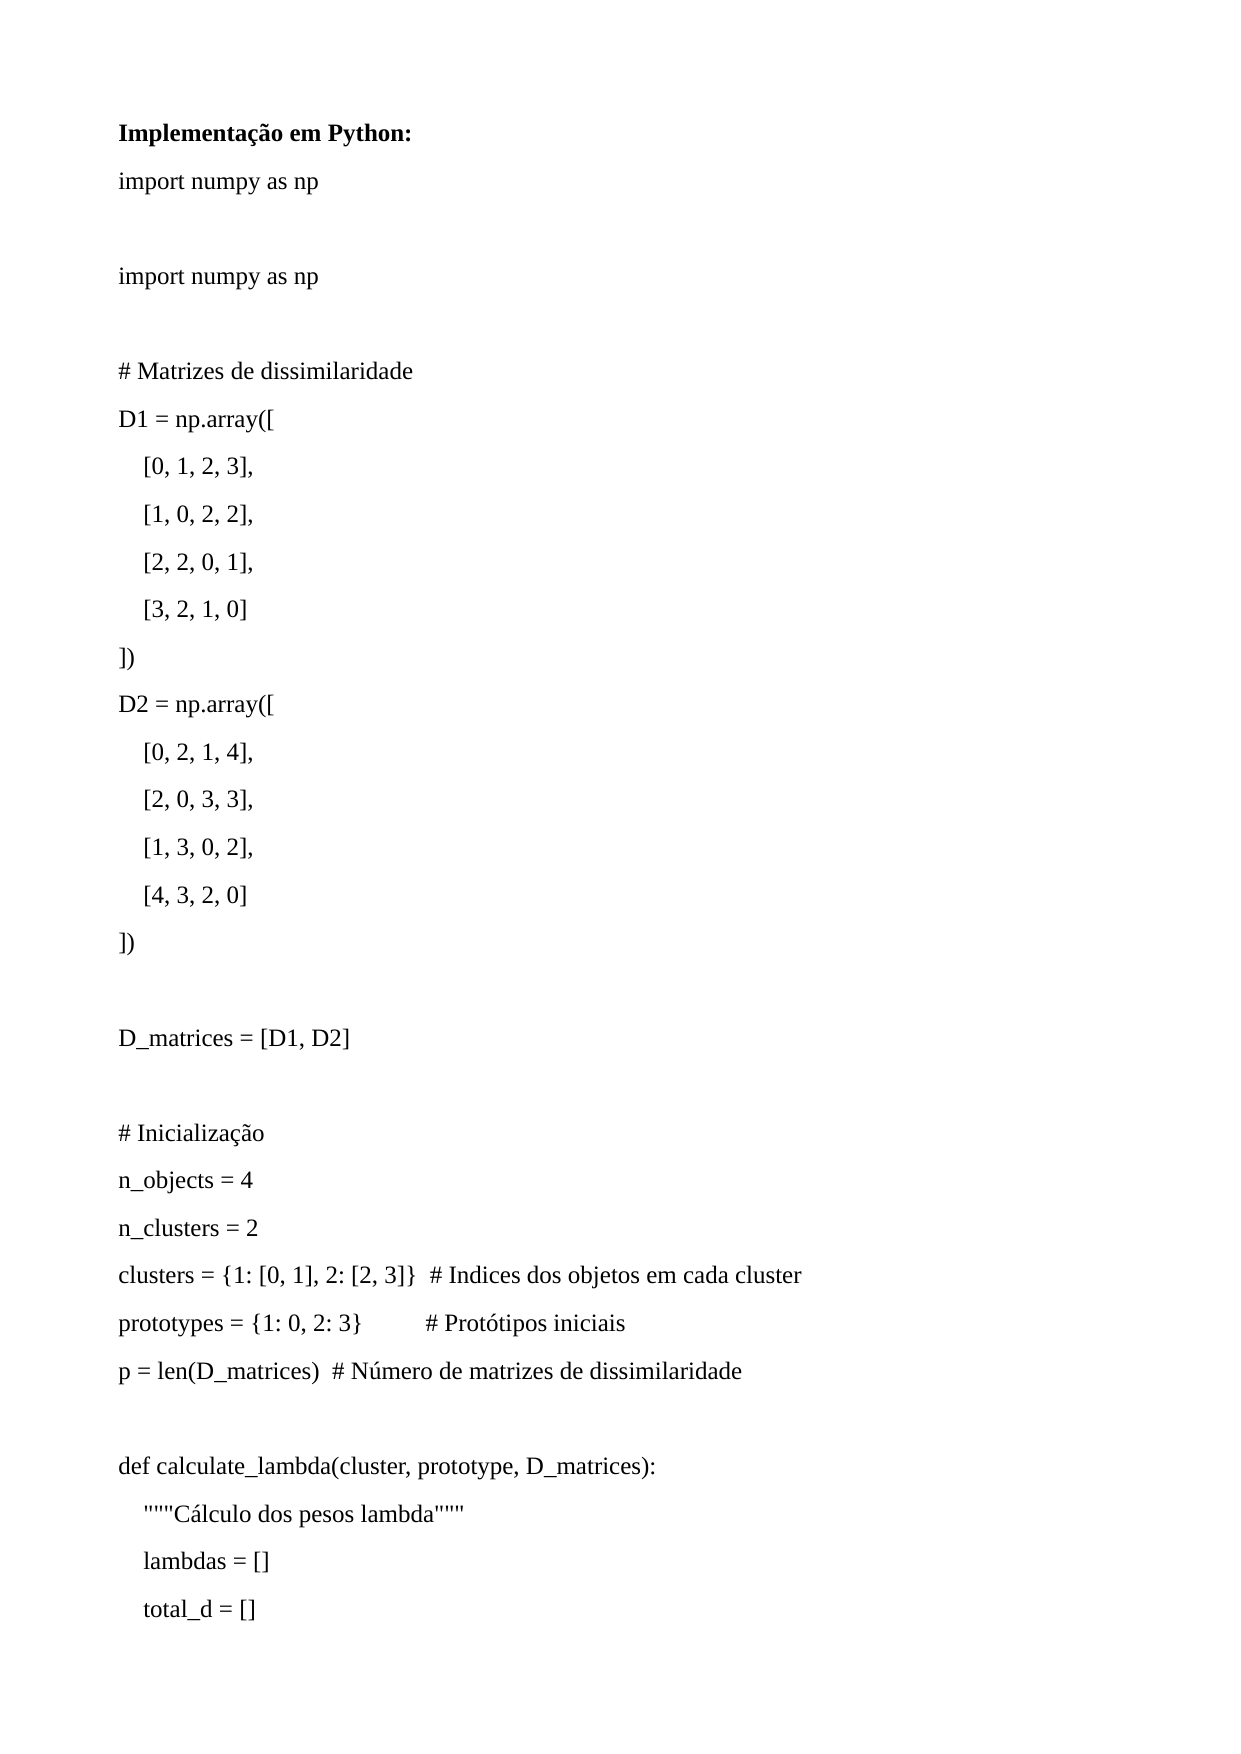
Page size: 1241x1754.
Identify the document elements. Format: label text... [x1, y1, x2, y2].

text prototypes = {1: 0, 2: 3} # Protótipos iniciais [118, 1308, 1122, 1337]
text [0, 2, 1, 4], [118, 737, 1122, 766]
text n_objects = 4 [118, 1165, 1122, 1194]
text clusters = {1: [0, 1], 2: [2, 3]} # Indices dos objetos em cada cluster [118, 1261, 1122, 1289]
text n_clusters = 2 [118, 1213, 1122, 1242]
text [2, 2, 0, 1], [118, 547, 1122, 575]
text [2, 0, 3, 3], [118, 784, 1122, 813]
text Implementação em Python: [118, 118, 1122, 147]
text total_d = [] [118, 1594, 1122, 1623]
text D2 = np.array([ [118, 689, 1122, 718]
text D1 = np.array([ [118, 404, 1122, 432]
text lambdas = [] [118, 1546, 1122, 1575]
text [4, 3, 2, 0] [118, 880, 1122, 908]
text import numpy as np [118, 166, 1122, 194]
text [0, 1, 2, 3], [118, 451, 1122, 480]
text [1, 3, 0, 2], [118, 832, 1122, 861]
text # Inicialização [118, 1118, 1122, 1147]
text ]) [118, 927, 1122, 956]
text ]) [118, 642, 1122, 671]
text p = len(D_matrices) # Número de matrizes de dissimilaridade [118, 1356, 1122, 1384]
text D_matrices = [D1, D2] [118, 1023, 1122, 1051]
text [3, 2, 1, 0] [118, 594, 1122, 623]
text import numpy as np [118, 261, 1122, 290]
text """Cálculo dos pesos lambda""" [118, 1499, 1122, 1527]
text [1, 0, 2, 2], [118, 499, 1122, 528]
text def calculate_lambda(cluster, prototype, D_matrices): [118, 1451, 1122, 1480]
text # Matrizes de dissimilaridade [118, 356, 1122, 385]
